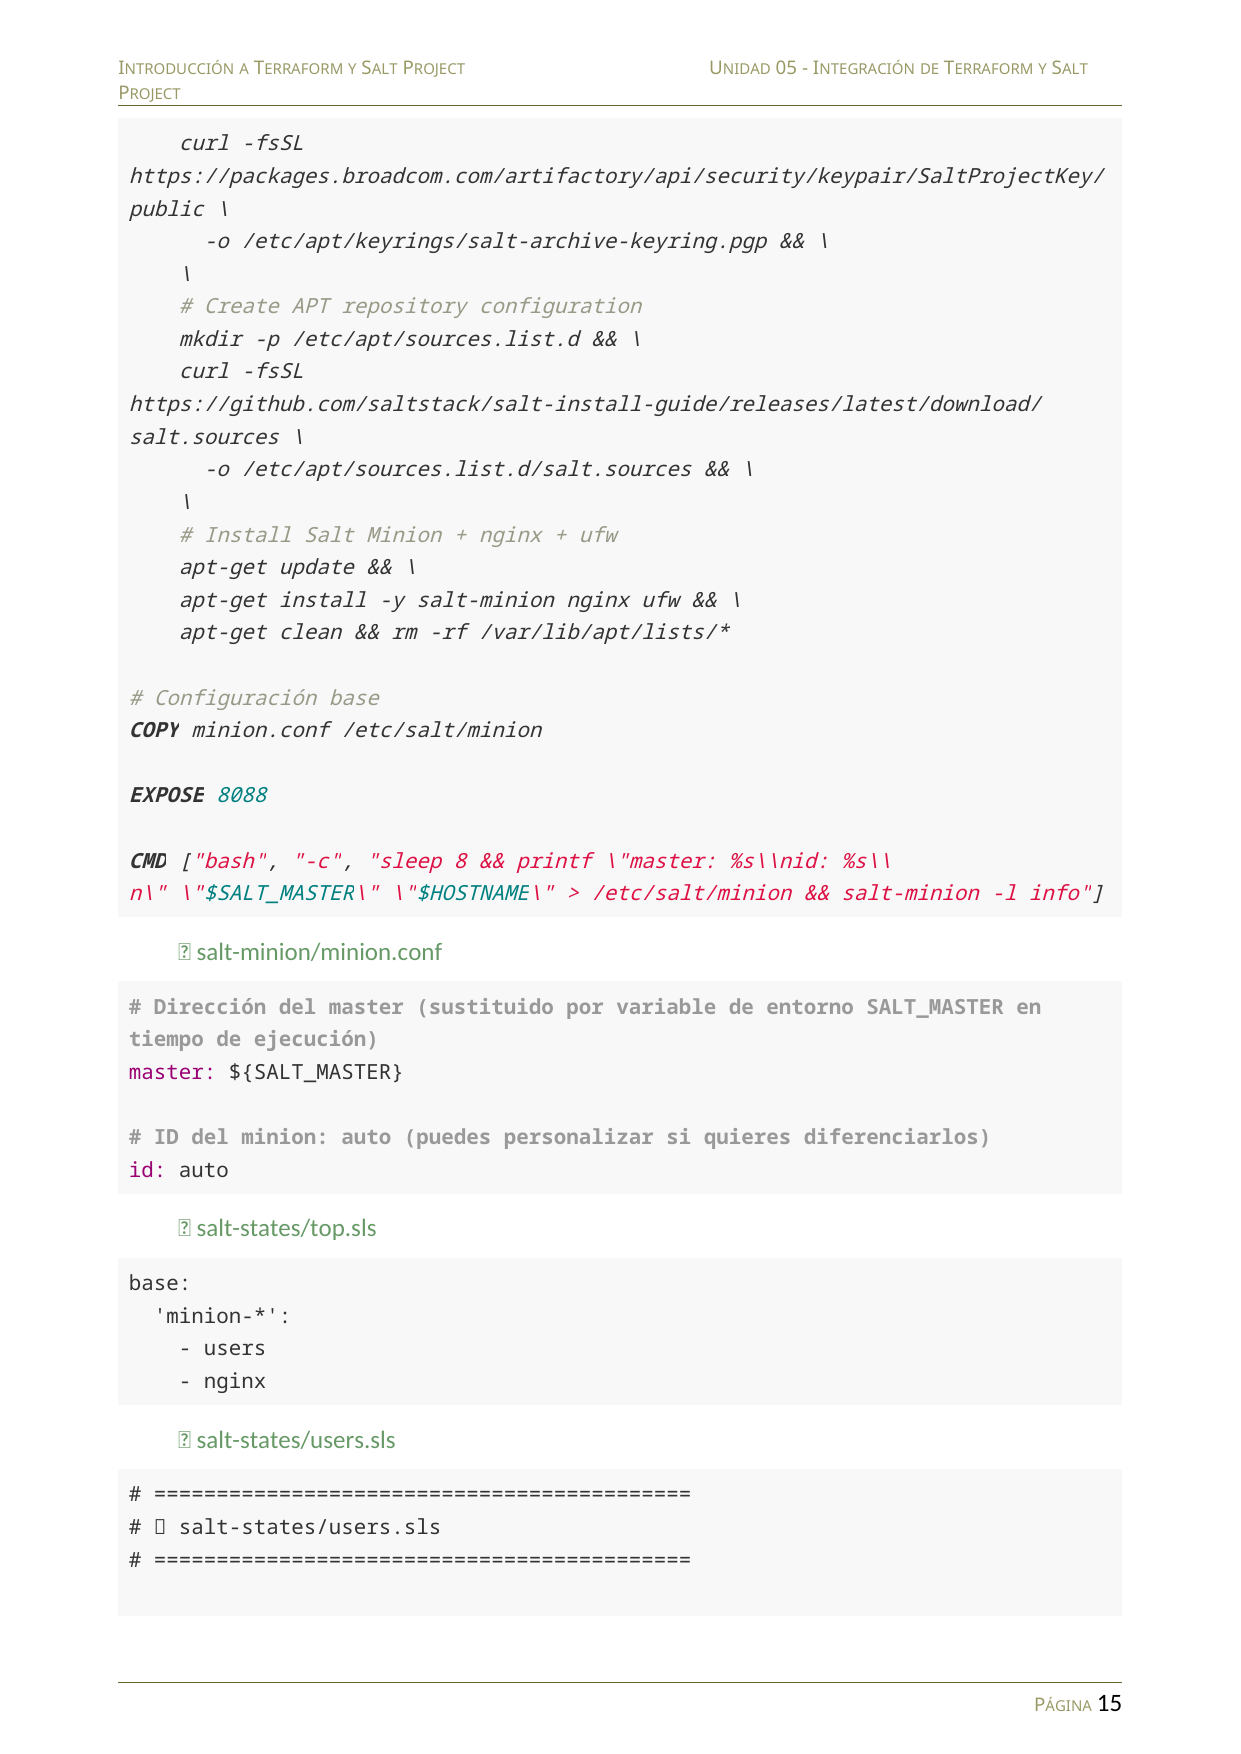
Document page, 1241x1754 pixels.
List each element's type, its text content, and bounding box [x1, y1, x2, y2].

table_header # =========================================== # 📄 salt-states/users.sls # =========================================== # 1️⃣ Crear el grupo y el usuario alumno-user: user.present: - name: alumno - fullname: "Usuario Alumno" - shell: /bin/bash - home: /home/alumno - createhome: True - groups: - sudo # 2️⃣ Asignar contraseña usando chpasswd set-password-alumno: cmd.run: - name: "echo 'alumno:Alumno123!' | chpasswd" - unless: "grep -q '^alumno:' /etc/shadow && getent shadow alumno | cut -d: -f2 | grep -qv '!'" - require: - user: alumno-user [118, 1469, 1122, 1616]
subtitle 📄 salt-states/users.sls [178, 1424, 1122, 1454]
subtitle 📄 salt-states/top.sls [178, 1212, 1122, 1243]
table_header base: 'minion-*': - users - nginx [118, 1258, 1122, 1405]
subtitle 📄 salt-minion/minion.conf [178, 936, 1122, 967]
table_header curl -fsSL https://packages.broadcom.com/artifactory/api/security/keypair/SaltProjectKey/public \ -o /etc/apt/keyrings/salt-archive-keyring.pgp && \ \ # Create APT repository configuration mkdir -p /etc/apt/sources.list.d && \ curl -fsSL https://github.com/saltstack/salt-install-guide/releases/latest/download/salt.sources \ -o /etc/apt/sources.list.d/salt.sources && \ \ # Install Salt Minion + nginx + ufw apt-get update && \ apt-get install -y salt-minion nginx ufw && \ apt-get clean && rm -rf /var/lib/apt/lists/* # Configuración base COPY minion.conf /etc/salt/minion EXPOSE 8088 CMD ["bash", "-c", "sleep 8 && printf \"master: %s\\nid: %s\\n\" \"$SALT_MASTER\" \"$HOSTNAME\" > /etc/salt/minion && salt-minion -l info"] [118, 118, 1122, 917]
table_header # Dirección del master (sustituido por variable de entorno SALT_MASTER en tiempo de ejecución) master: ${SALT_MASTER} # ID del minion: auto (puedes personalizar si quieres diferenciarlos) id: auto [118, 981, 1122, 1194]
